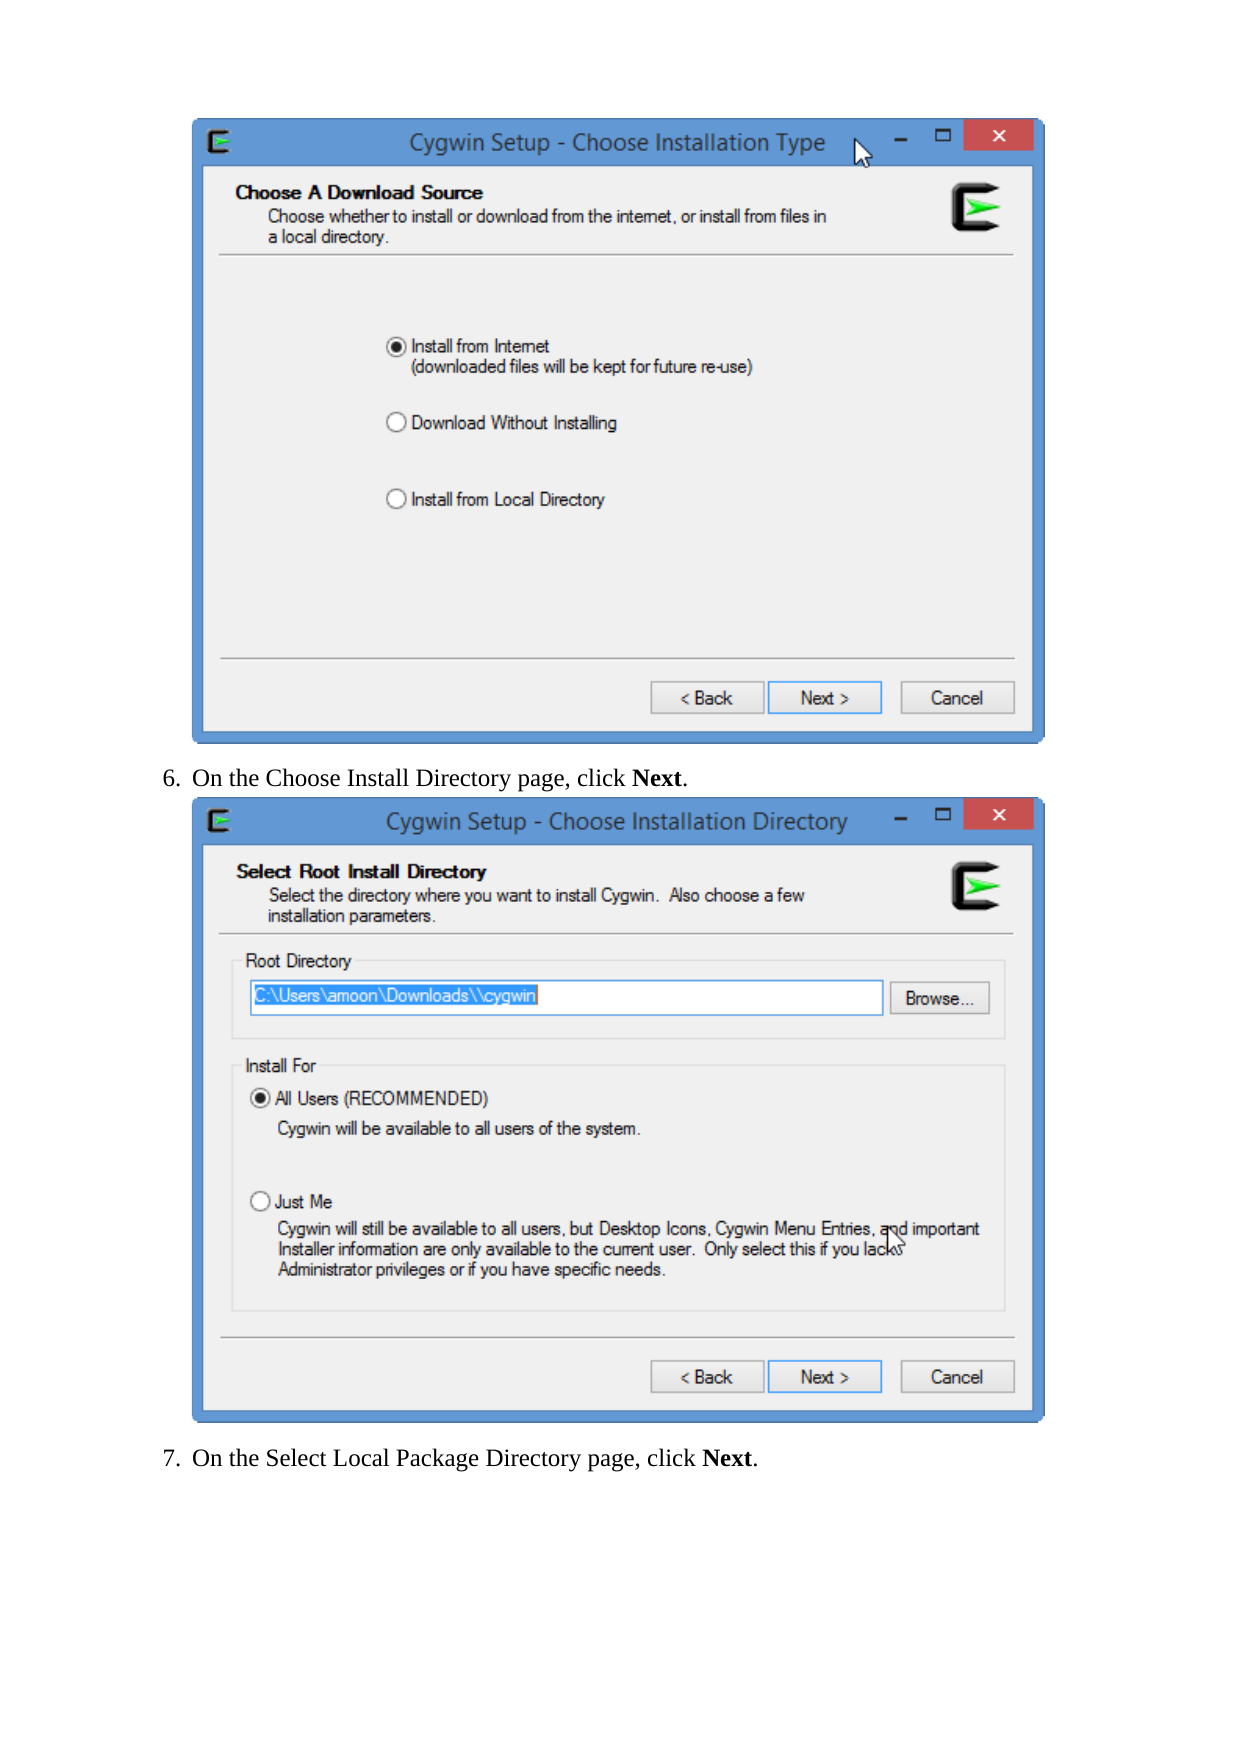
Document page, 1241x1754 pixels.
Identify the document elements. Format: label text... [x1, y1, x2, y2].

picture [191, 118, 1045, 744]
list On the Select Local Package Directory page, click Next. [162, 1443, 1122, 1506]
list [1045, 118, 1122, 743]
picture [191, 797, 1045, 1423]
list [162, 118, 191, 743]
list On the Choose Install Directory page, click Next. [162, 763, 1122, 1423]
